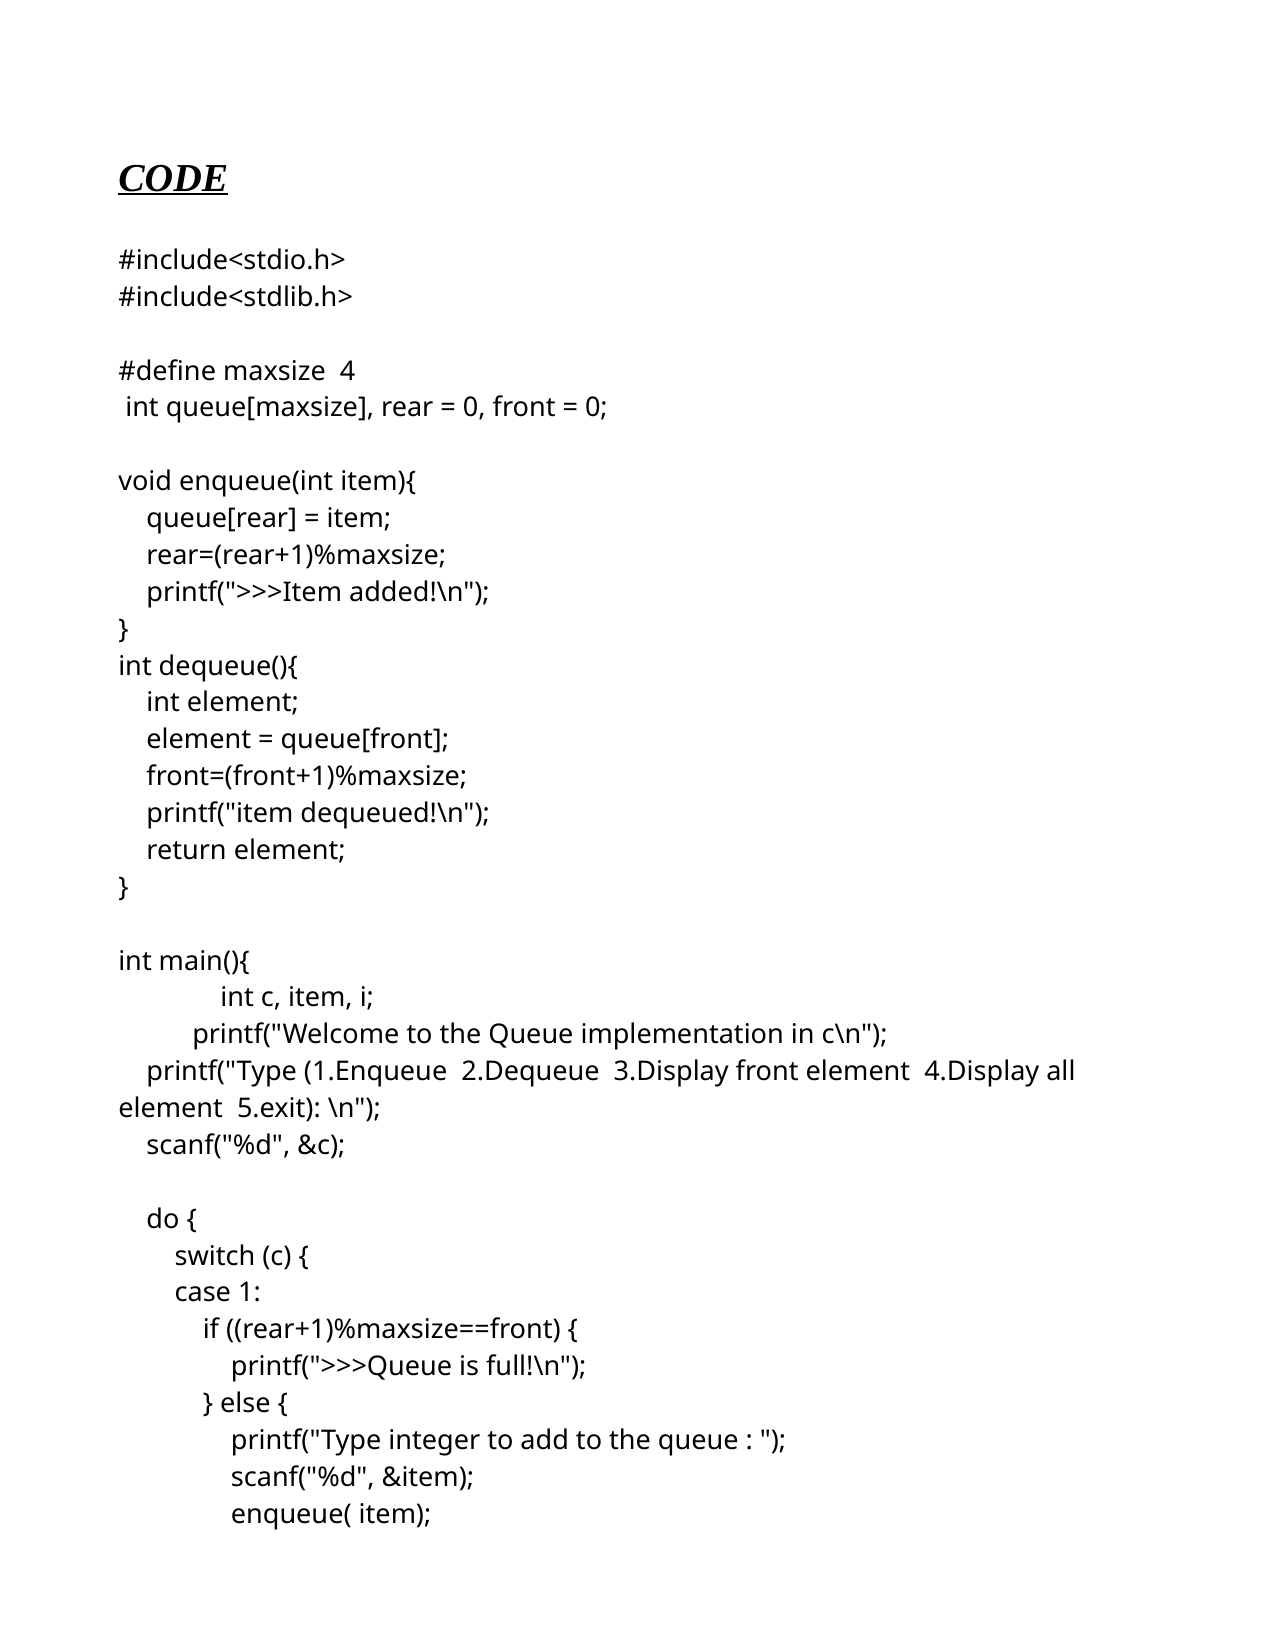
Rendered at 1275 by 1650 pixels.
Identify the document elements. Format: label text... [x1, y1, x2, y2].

text printf(">>>Item added!\n"); [118, 572, 1157, 609]
text enqueue( item); [118, 1494, 1157, 1531]
text } [118, 609, 1157, 646]
text front=(front+1)%maxsize; [118, 757, 1157, 793]
text element = queue[front]; [118, 720, 1157, 757]
text int c, item, i; [118, 978, 1157, 1015]
text switch (c) { [118, 1236, 1157, 1273]
text printf("Welcome to the Queue implementation in c\n"); [118, 1015, 1157, 1052]
text if ((rear+1)%maxsize==front) { [118, 1310, 1157, 1347]
text CODE [118, 154, 1157, 199]
text printf("Type integer to add to the queue : "); [118, 1420, 1157, 1457]
text #include<stdio.h> [118, 240, 1157, 277]
text return element; [118, 830, 1157, 867]
text rear=(rear+1)%maxsize; [118, 535, 1157, 572]
text do { [118, 1199, 1157, 1236]
text } else { [118, 1383, 1157, 1420]
text case 1: [118, 1273, 1157, 1310]
text scanf("%d", &item); [118, 1457, 1157, 1494]
text #define maxsize 4 [118, 351, 1157, 388]
text int dequeue(){ [118, 646, 1157, 683]
text int queue[maxsize], rear = 0, front = 0; [118, 388, 1157, 425]
text int element; [118, 683, 1157, 720]
text scanf("%d", &c); [118, 1125, 1157, 1162]
text #include<stdlib.h> [118, 277, 1157, 314]
text printf("item dequeued!\n"); [118, 793, 1157, 830]
text printf(">>>Queue is full!\n"); [118, 1347, 1157, 1383]
text printf("Type (1.Enqueue 2.Dequeue 3.Display front element 4.Display all element 5.exit): \n"); [118, 1052, 1157, 1125]
text queue[rear] = item; [118, 498, 1157, 535]
text void enqueue(int item){ [118, 462, 1157, 498]
text int main(){ [118, 941, 1157, 978]
text } [118, 867, 1157, 904]
